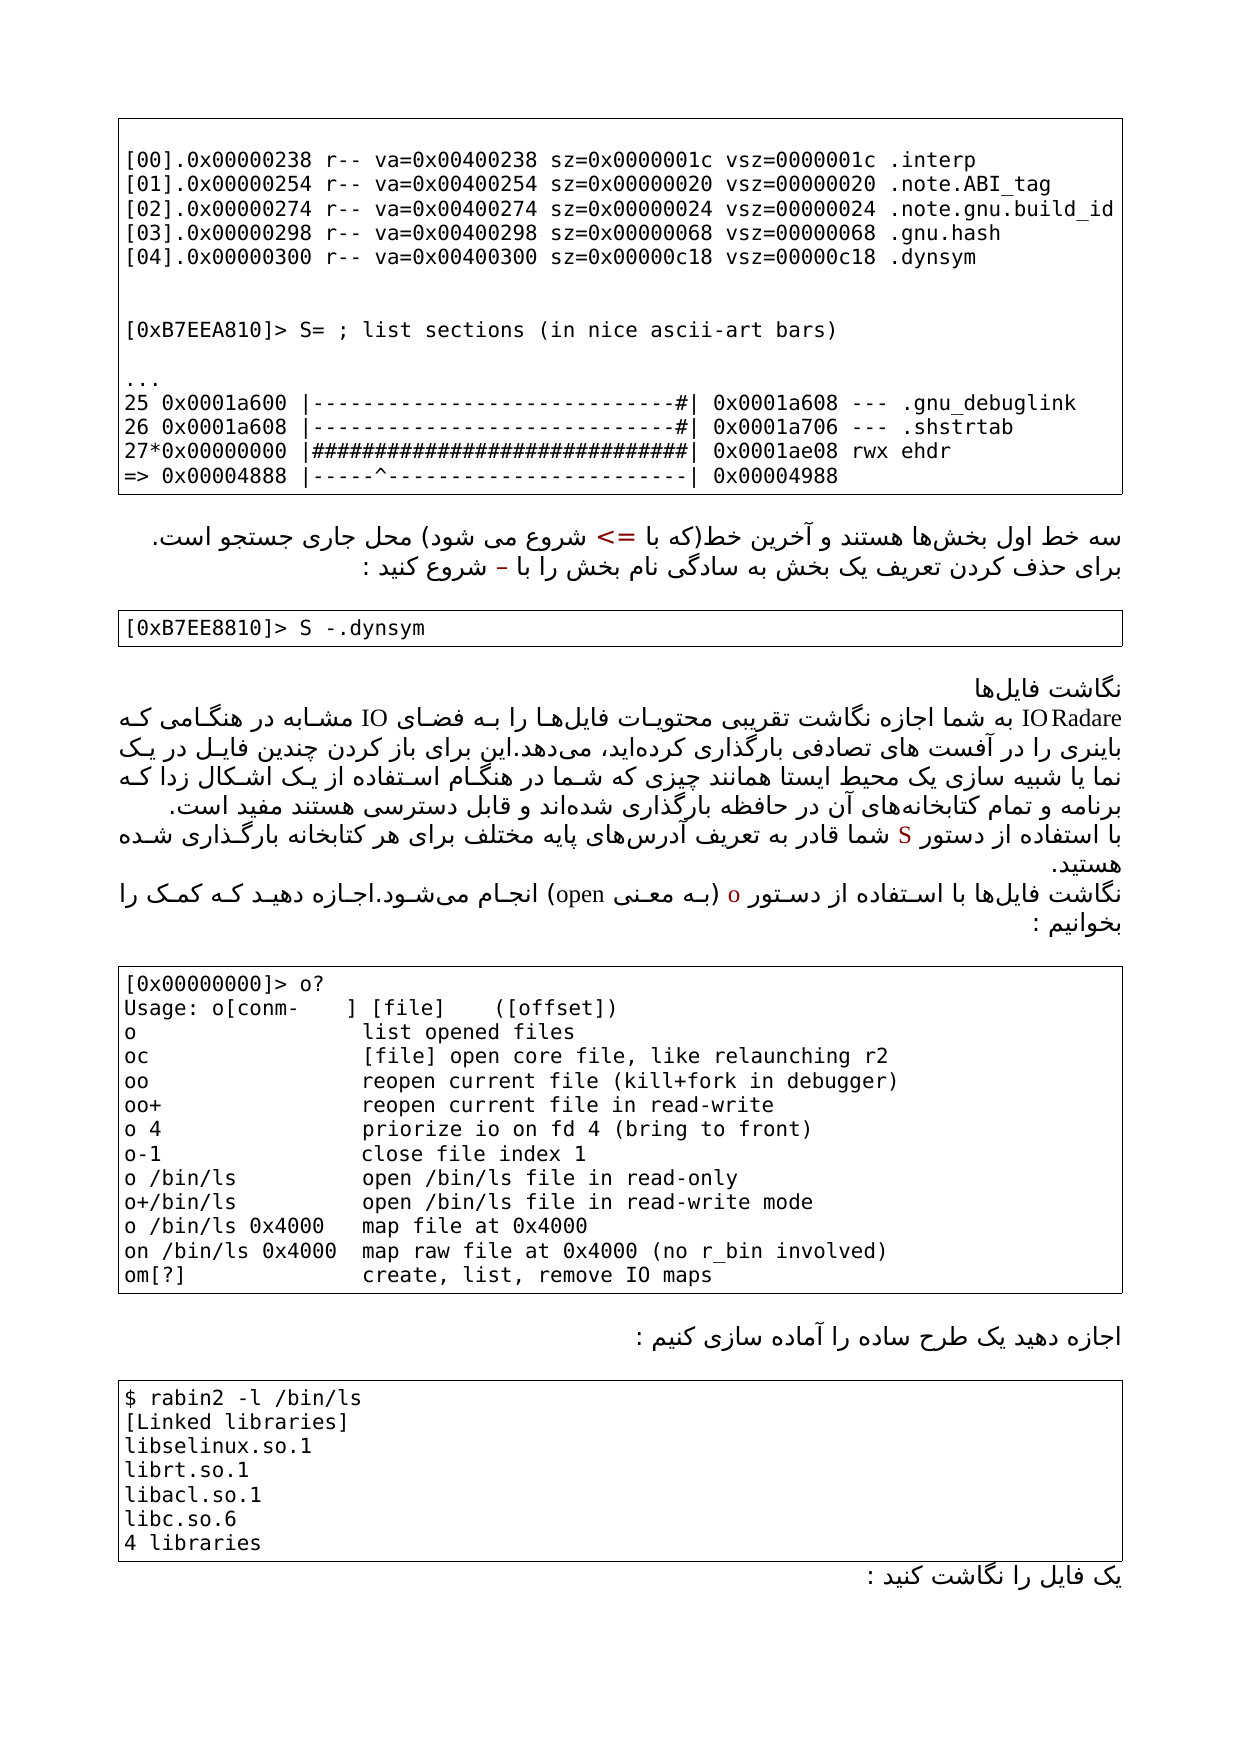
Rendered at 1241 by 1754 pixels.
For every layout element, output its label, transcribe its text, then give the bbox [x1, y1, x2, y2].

table_header [00].0x00000238 r-- va=0x00400238 sz=0x0000001c vsz=0000001c .interp [01].0x00000254 r-- va=0x00400254 sz=0x00000020 vsz=00000020 .note.ABI_tag [02].0x00000274 r-- va=0x00400274 sz=0x00000024 vsz=00000024 .note.gnu.build_id [03].0x00000298 r-- va=0x00400298 sz=0x00000068 vsz=00000068 .gnu.hash [04].0x00000300 r-- va=0x00400300 sz=0x00000c18 vsz=00000c18 .dynsym [0xB7EEA810]> S= ; list sections (in nice ascii-art bars) ... 25 0x0001a600 |-----------------------------#| 0x0001a608 --- .gnu_debuglink 26 0x0001a608 |-----------------------------#| 0x0001a706 --- .shstrtab 27*0x00000000 |##############################| 0x0001ae08 rwx ehdr => 0x00004888 |-----^------------------------| 0x00004988 [119, 119, 1122, 494]
text اجازه دهید یک طرح ساده را آماده سازی کنیم : [118, 1322, 1122, 1351]
text برای حذف کردن تعریف یک بخش به سادگی نام بخش را با – شروع کنید : [118, 552, 1122, 581]
table_header $ rabin2 -l /bin/ls [Linked libraries] libselinux.so.1 librt.so.1 libacl.so.1 libc.so.6 4 libraries [119, 1381, 1122, 1561]
text سه خط اول بخش‌ها هستند و آخرین خط(که با => شروع می شود) محل جاری جستجو است. [118, 523, 1122, 552]
text یک فایل را نگاشت کنید : [118, 1562, 1122, 1591]
table_header [0xB7EE8810]> S -.dynsym [119, 611, 1122, 646]
text Radare IO به شما اجازه نگاشت تقریبی محتویات فایل‌ها را به فضای IO مشابه در هنگامی که باینری را در آفست های تصادفی بارگذاری کرده‌اید، می‌دهد.این برای باز کردن چندین فایل در یک نما یا شبیه سازی یک محیط ایستا همانند چیزی که شما در هنگام استفاده از یک اشکال زدا که برنامه و تمام کتابخانه‌های آن در حافظه بارگذاری شده‌اند و قابل دسترسی هستند مفید است. [118, 703, 1122, 820]
text نگاشت فایل‌ها [118, 674, 1122, 703]
table_header [0x00000000]> o? Usage: o[conm- ] [file] ([offset]) o list opened files oc [file] open core file, like relaunching r2 oo reopen current file (kill+fork in debugger) oo+ reopen current file in read-write o 4 priorize io on fd 4 (bring to front) o-1 close file index 1 o /bin/ls open /bin/ls file in read-only o+/bin/ls open /bin/ls file in read-write mode o /bin/ls 0x4000 map file at 0x4000 on /bin/ls 0x4000 map raw file at 0x4000 (no r_bin involved) om[?] create, list, remove IO maps [119, 967, 1122, 1293]
text با استفاده از دستور S شما قادر به تعریف آدرس‌های پایه مختلف برای هر کتابخانه بارگذاری شده هستید. [118, 820, 1122, 879]
text نگاشت فایل‌ها با استفاده از دستور o (به معنی open) انجام می‌شود.اجازه دهید که کمک را بخوانیم : [118, 879, 1122, 937]
